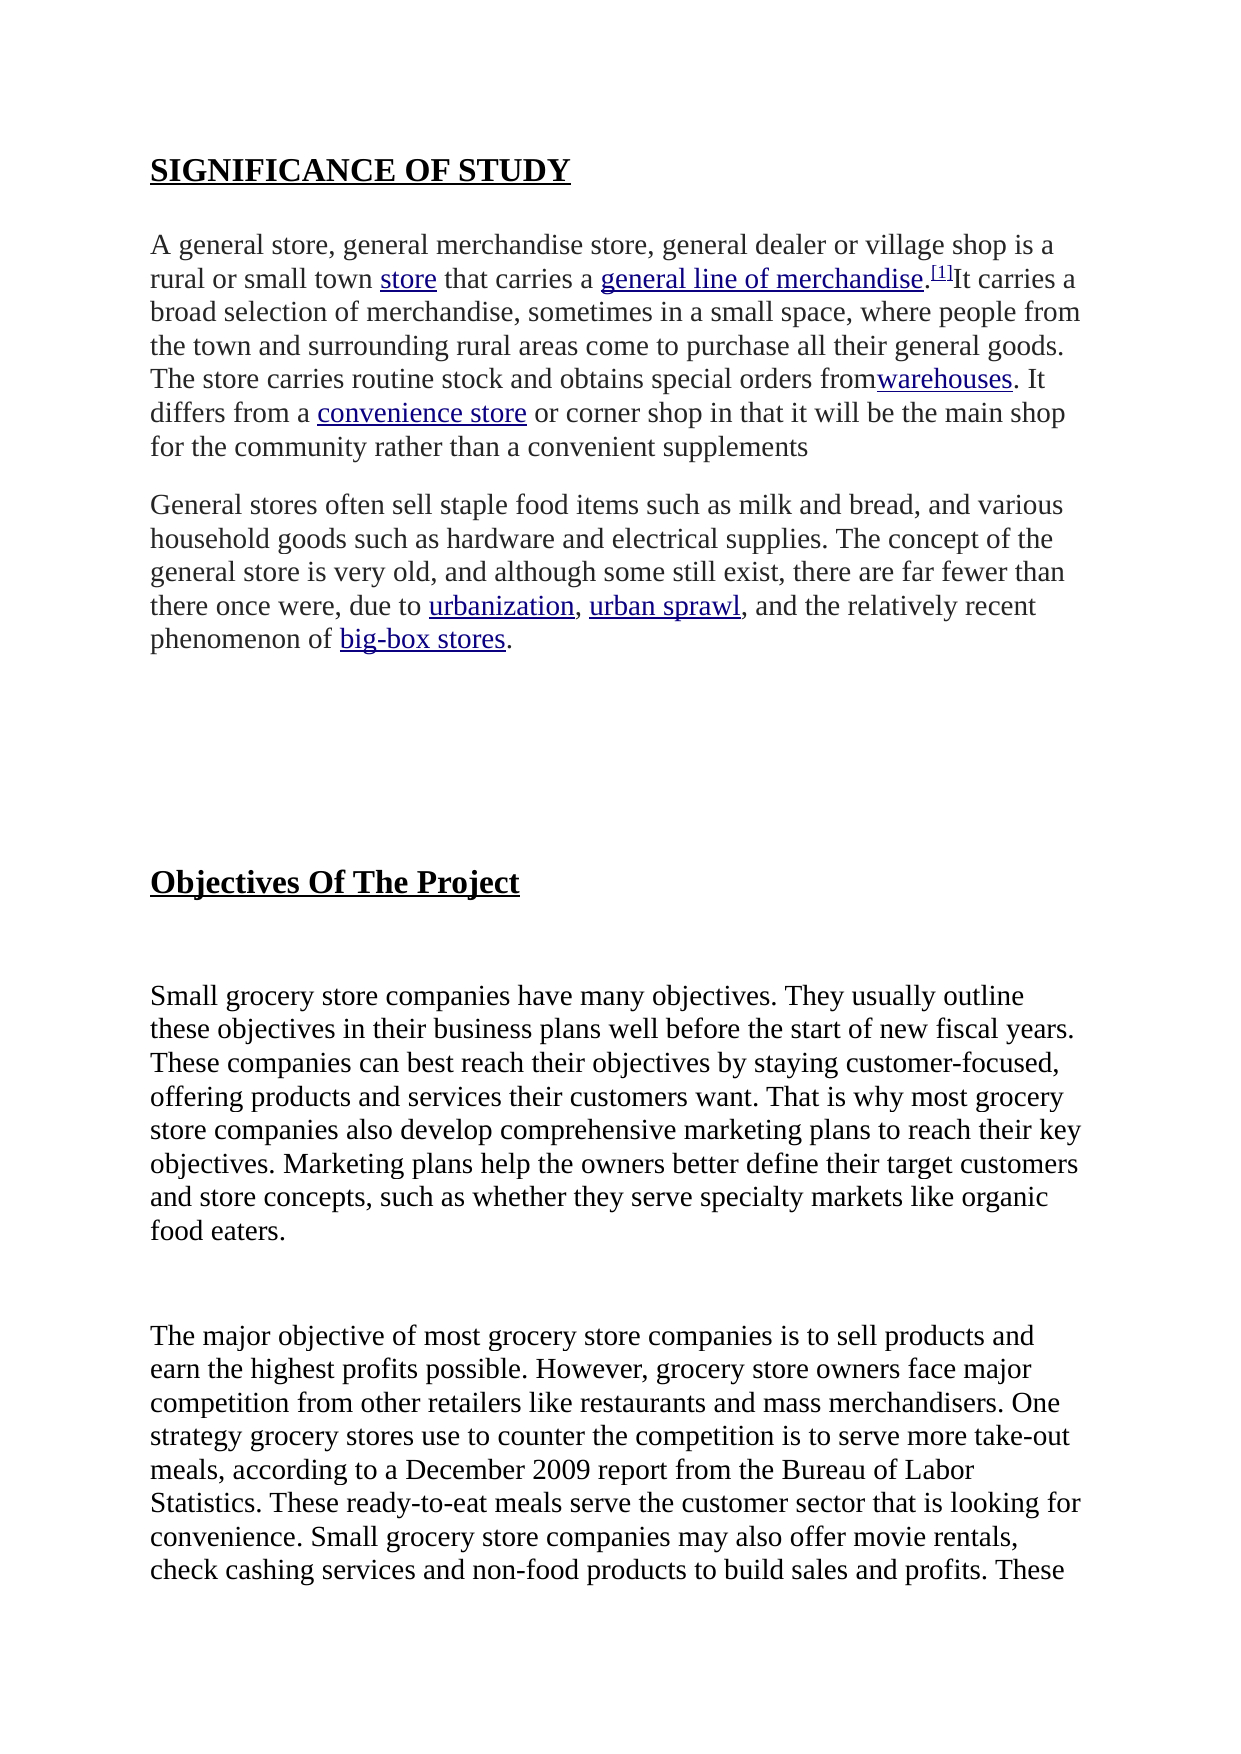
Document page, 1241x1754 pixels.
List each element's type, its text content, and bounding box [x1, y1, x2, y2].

text Objectives Of The Project [150, 862, 1090, 900]
text General stores often sell staple food items such as milk and bread, and various household goods such as hardware and electrical supplies. The concept of the general store is very old, and although some still exist, there are far fewer than there once were, due to urbanization, urban sprawl, and the relatively recent phenomenon of big-box stores. [150, 487, 1090, 655]
text Small grocery store companies have many objectives. They usually outline these objectives in their business plans well before the start of new fiscal years. These companies can best reach their objectives by staying customer-focused, offering products and services their customers want. That is why most grocery store companies also develop comprehensive marketing plans to reach their key objectives. Marketing plans help the owners better define their target customers and store concepts, such as whether they serve specialty markets like organic food eaters. [150, 978, 1090, 1246]
text SIGNIFICANCE OF STUDY [150, 150, 1090, 188]
text The major objective of most grocery store companies is to sell products and earn the highest profits possible. However, grocery store owners face major competition from other retailers like restaurants and mass merchandisers. One strategy grocery stores use to counter the competition is to serve more take-out meals, according to a December 2009 report from the Bureau of Labor Statistics. These ready-to-eat meals serve the customer sector that is looking for convenience. Small grocery store companies may also offer movie rentals, check cashing services and non-food products to build sales and profits. These [150, 1318, 1090, 1586]
text A general store, general merchandise store, general dealer or village shop is a rural or small town store that carries a general line of merchandise.[1HYPERLINK "http://en.wikipedia.org/wiki/General_store"]It carries a broad selection of merchandise, sometimes in a small space, where people from the town and surrounding rural areas come to purchase all their general goods. The store carries routine stock and obtains special orders fromwarehouses. It differs from a convenience store or corner shop in that it will be the main shop for the community rather than a convenient supplements [150, 227, 1090, 462]
